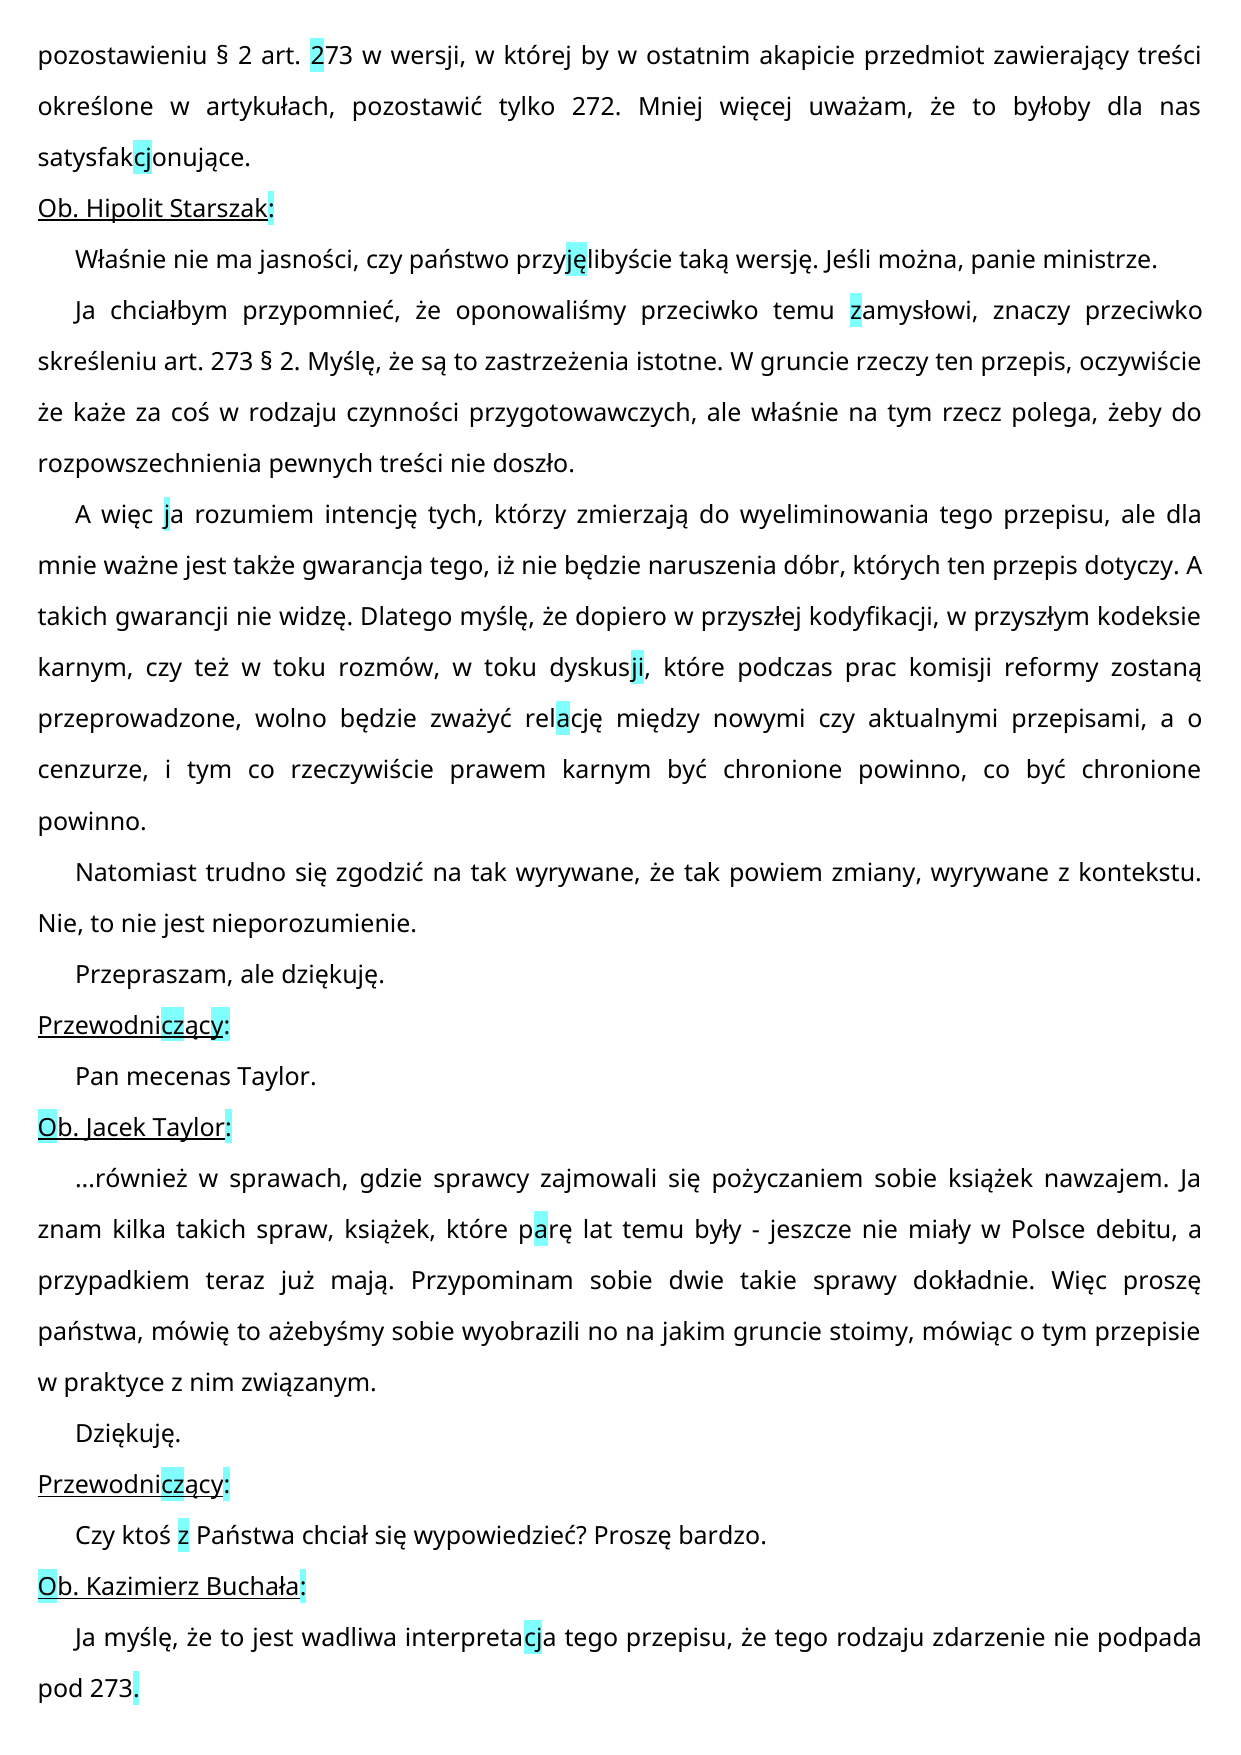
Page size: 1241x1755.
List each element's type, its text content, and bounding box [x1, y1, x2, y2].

text Ja chciałbym przypomnieć, że oponowaliśmy przeciwko temu zamysłowi, znaczy przeciwko skreśleniu art. 273 § 2. Myślę, że są to zastrzeżenia istotne. W gruncie rzeczy ten przepis, oczywiście że każe za coś w rodzaju czynności przygotowawczych, ale właśnie na tym rzecz polega, żeby do rozpowszechnienia pewnych treści nie doszło. [37, 293, 1203, 480]
text ...również w sprawach, gdzie sprawcy zajmowali się pożyczaniem sobie książek nawzajem. Ja znam kilka takich spraw, książek, które parę lat temu były - jeszcze nie miały w Polsce debitu, a przypadkiem teraz już mają. Przypominam sobie dwie takie sprawy dokładnie. Więc proszę państwa, mówię to ażebyśmy sobie wyobrazili no na jakim gruncie stoimy, mówiąc o tym przepisie w praktyce z nim związanym. [37, 1160, 1203, 1399]
text pozostawieniu § 2 art. 273 w wersji, w której by w ostatnim akapicie przedmiot zawierający treści określone w artykułach, pozostawić tylko 272. Mniej więcej uważam, że to byłoby dla nas satysfakcjonujące. [37, 37, 1203, 174]
text Czy ktoś z Państwa chciał się wypowiedzieć? Proszę bardzo. [37, 1518, 1203, 1552]
text A więc ja rozumiem intencję tych, którzy zmierzają do wyeliminowania tego przepisu, ale dla mnie ważne jest także gwarancja tego, iż nie będzie naruszenia dóbr, których ten przepis dotyczy. A takich gwarancji nie widzę. Dlatego myślę, że dopiero w przyszłej kodyfikacji, w przyszłym kodeksie karnym, czy też w toku rozmów, w toku dyskusji, które podczas prac komisji reformy zostaną przeprowadzone, wolno będzie zważyć relację między nowymi czy aktualnymi przepisami, a o cenzurze, i tym co rzeczywiście prawem karnym być chronione powinno, co być chronione powinno. [37, 497, 1203, 837]
text Ob. Hipolit Starszak: [37, 191, 1203, 225]
text Ja myślę, że to jest wadliwa interpretacja tego przepisu, że tego rodzaju zdarzenie nie podpada pod 273. [37, 1620, 1203, 1705]
text Ob. Kazimierz Buchała: [37, 1569, 1203, 1603]
text Ob. Jacek Taylor: [37, 1109, 1203, 1143]
text Właśnie nie ma jasności, czy państwo przyjęlibyście taką wersję. Jeśli można, panie ministrze. [37, 242, 1203, 276]
text Przepraszam, ale dziękuję. [37, 956, 1203, 990]
text Przewodniczący: [37, 1007, 1203, 1041]
text Dziękuję. [37, 1416, 1203, 1450]
text Pan mecenas Taylor. [37, 1058, 1203, 1092]
text Natomiast trudno się zgodzić na tak wyrywane, że tak powiem zmiany, wyrywane z kontekstu. Nie, to nie jest nieporozumienie. [37, 854, 1203, 939]
text Przewodniczący: [37, 1467, 1203, 1501]
